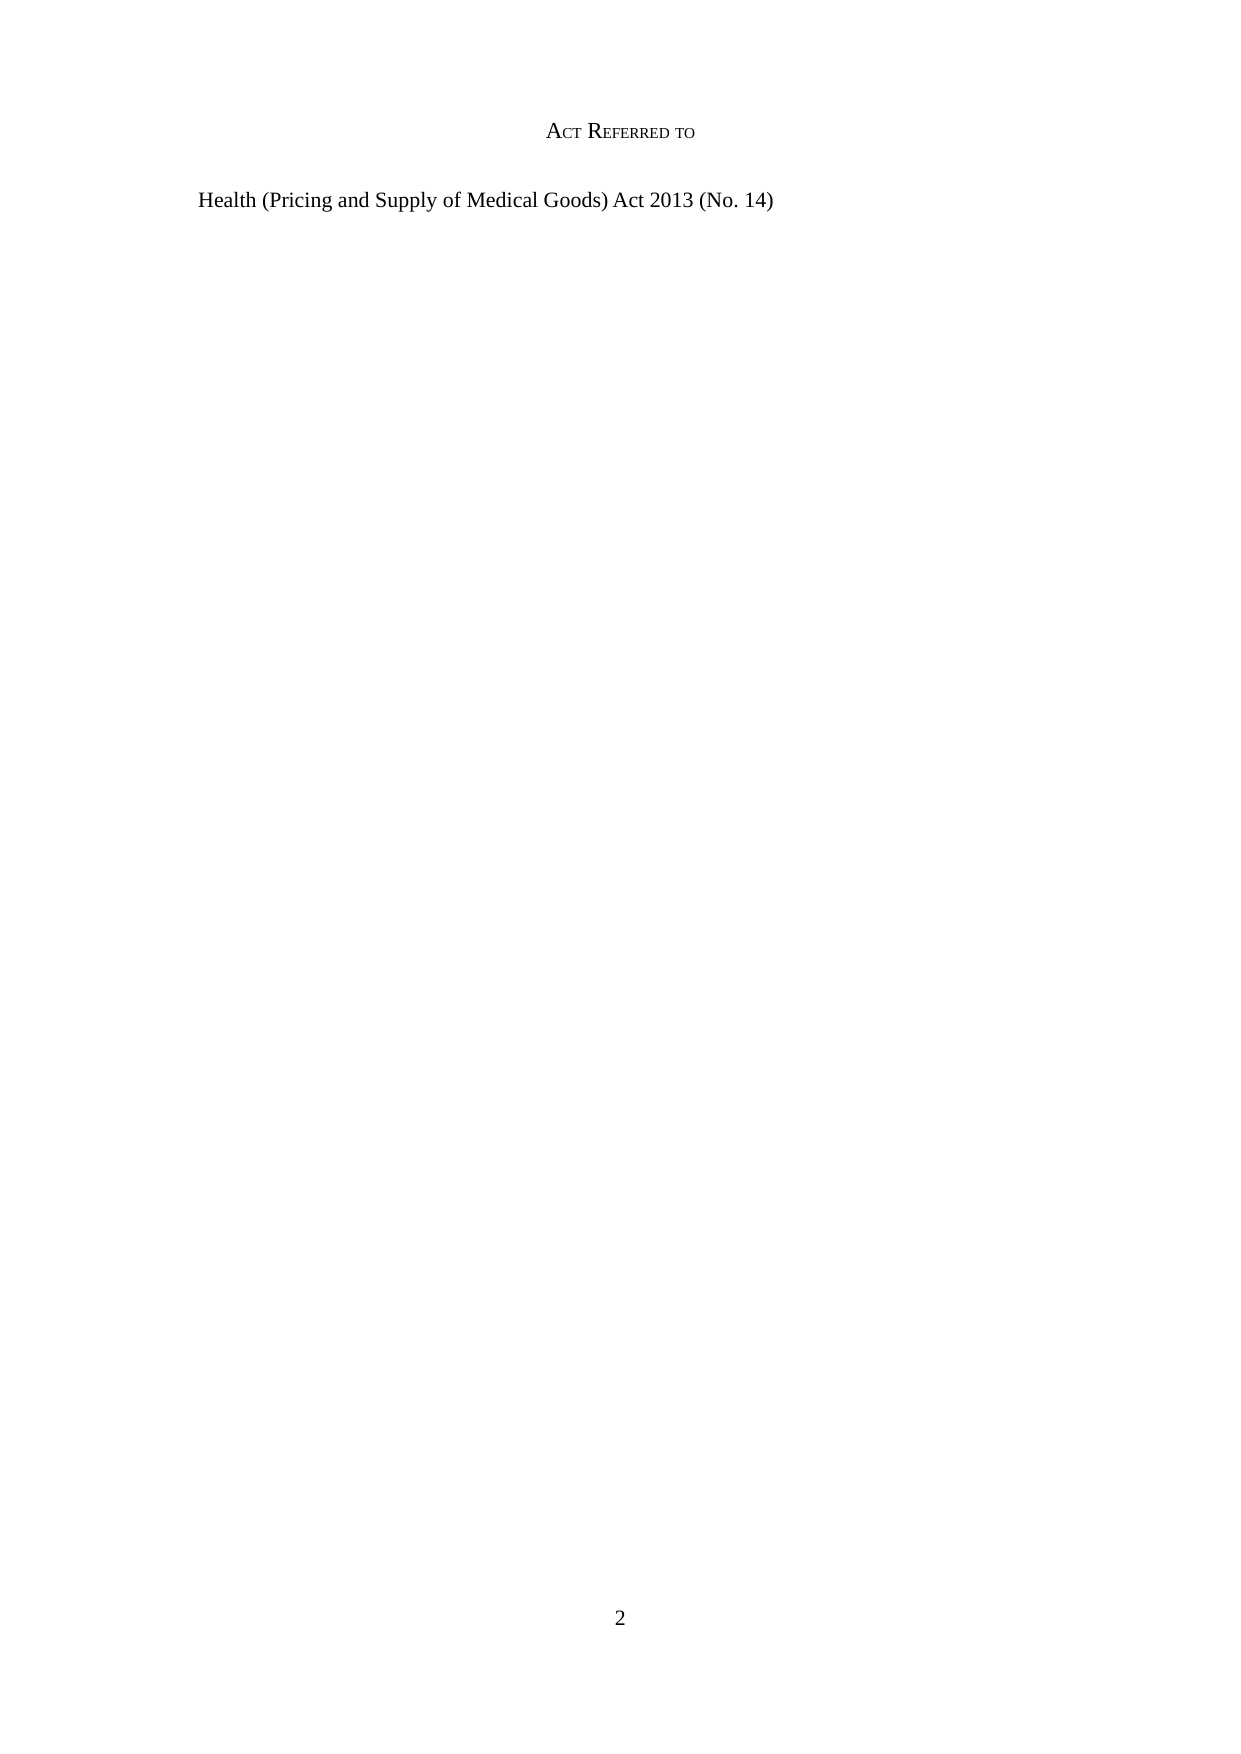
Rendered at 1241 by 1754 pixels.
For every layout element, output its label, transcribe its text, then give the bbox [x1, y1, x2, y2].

text Act Referred to [177, 118, 1063, 144]
text Health (Pricing and Supply of Medical Goods) Act 2013 (No. 14) [198, 188, 1063, 212]
